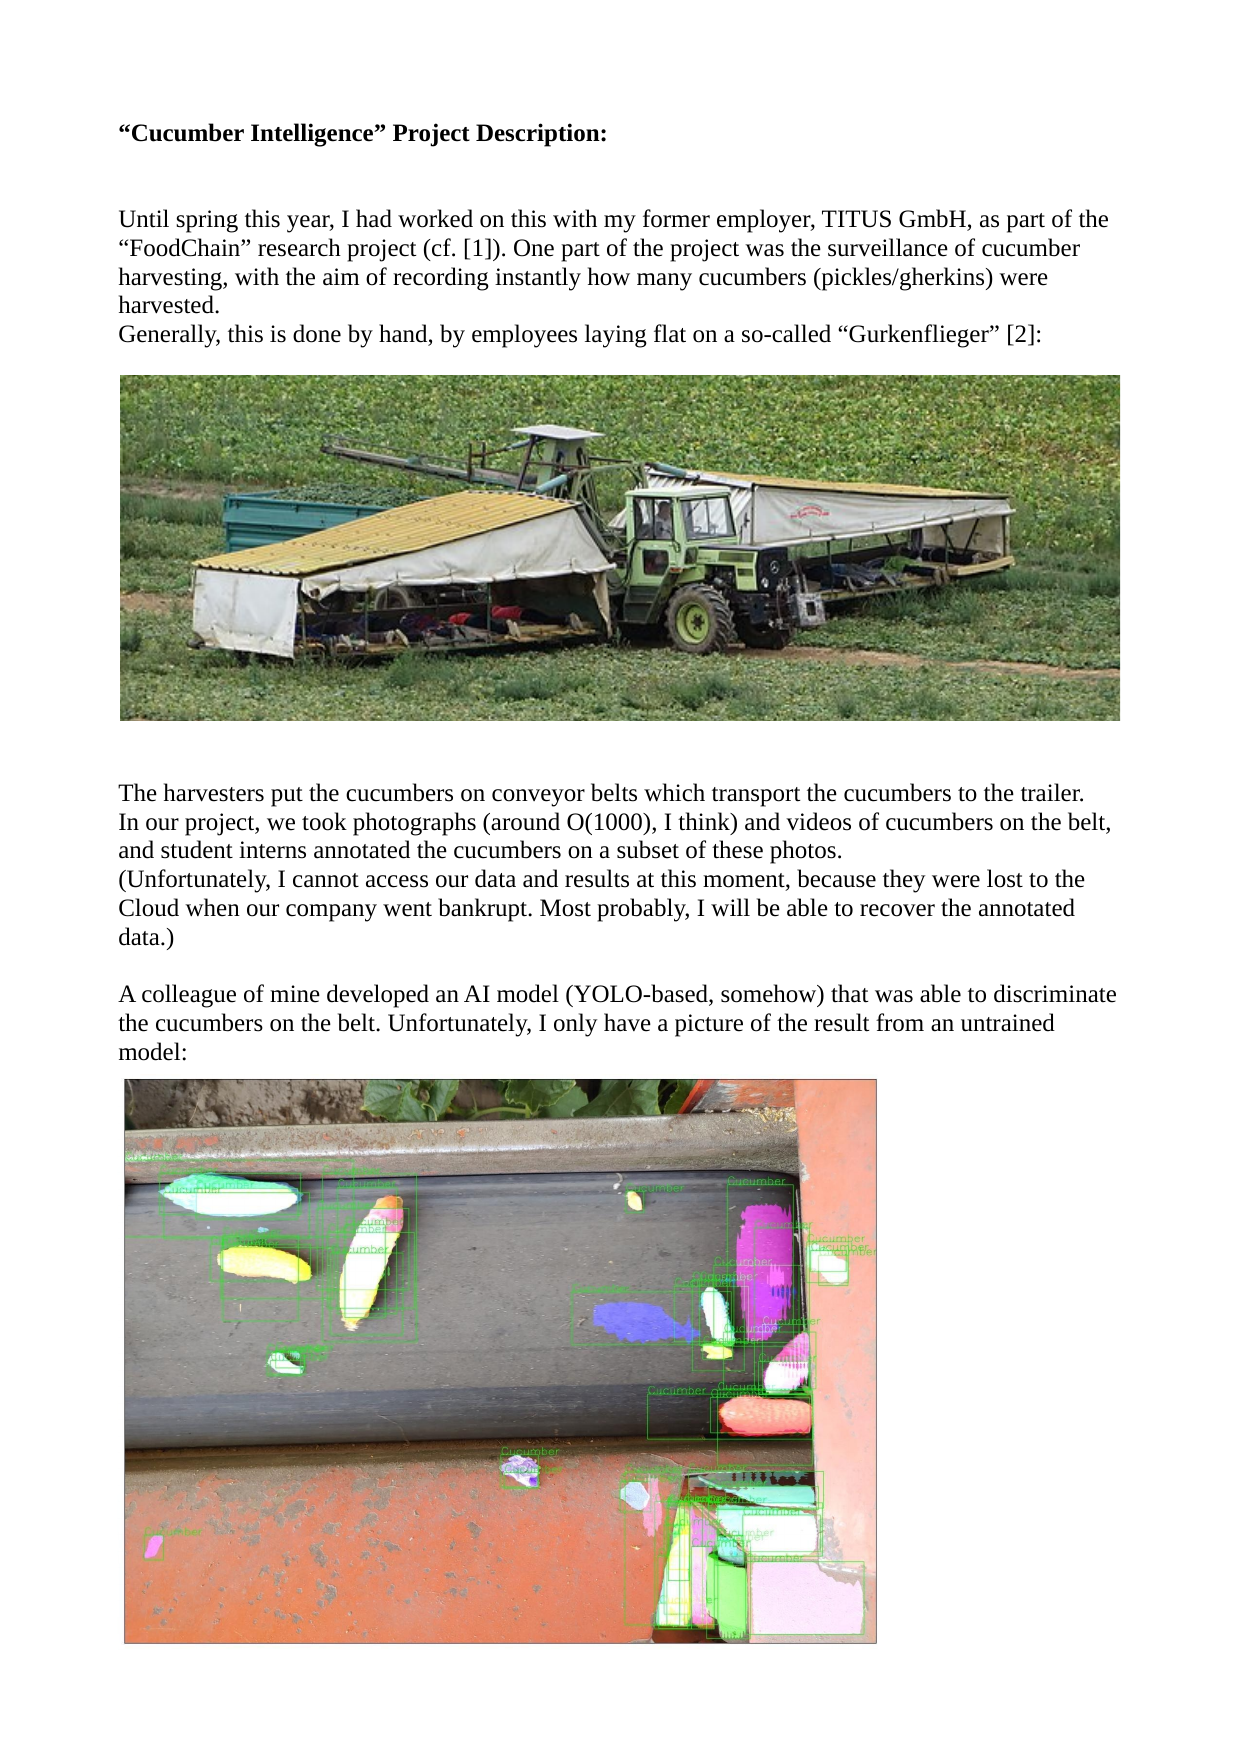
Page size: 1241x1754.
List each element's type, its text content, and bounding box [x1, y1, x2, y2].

picture [120, 375, 1121, 721]
text Generally, this is done by hand, by employees laying flat on a so-called “Gurkenflieger” [2]: [118, 319, 1122, 348]
text In our project, we took photographs (around O(1000), I think) and videos of cucumbers on the belt, and student interns annotated the cucumbers on a subset of these photos. [118, 807, 1122, 864]
picture [117, 1074, 880, 1650]
text “Cucumber Intelligence” Project Description: [118, 118, 1122, 147]
text (Unfortunately, I cannot access our data and results at this moment, because they were lost to the Cloud when our company went bankrupt. Most probably, I will be able to recover the annotated data.) [118, 864, 1122, 950]
text The harvesters put the cucumbers on conveyor belts which transport the cucumbers to the trailer. [118, 778, 1122, 807]
text A colleague of mine developed an AI model (YOLO-based, somehow) that was able to discriminate the cucumbers on the belt. Unfortunately, I only have a picture of the result from an untrained model: [118, 979, 1122, 1065]
text Until spring this year, I had worked on this with my former employer, TITUS GmbH, as part of the “FoodChain” research project (cf. [1]). One part of the project was the surveillance of cucumber harvesting, with the aim of recording instantly how many cucumbers (pickles/gherkins) were harvested. [118, 204, 1122, 319]
